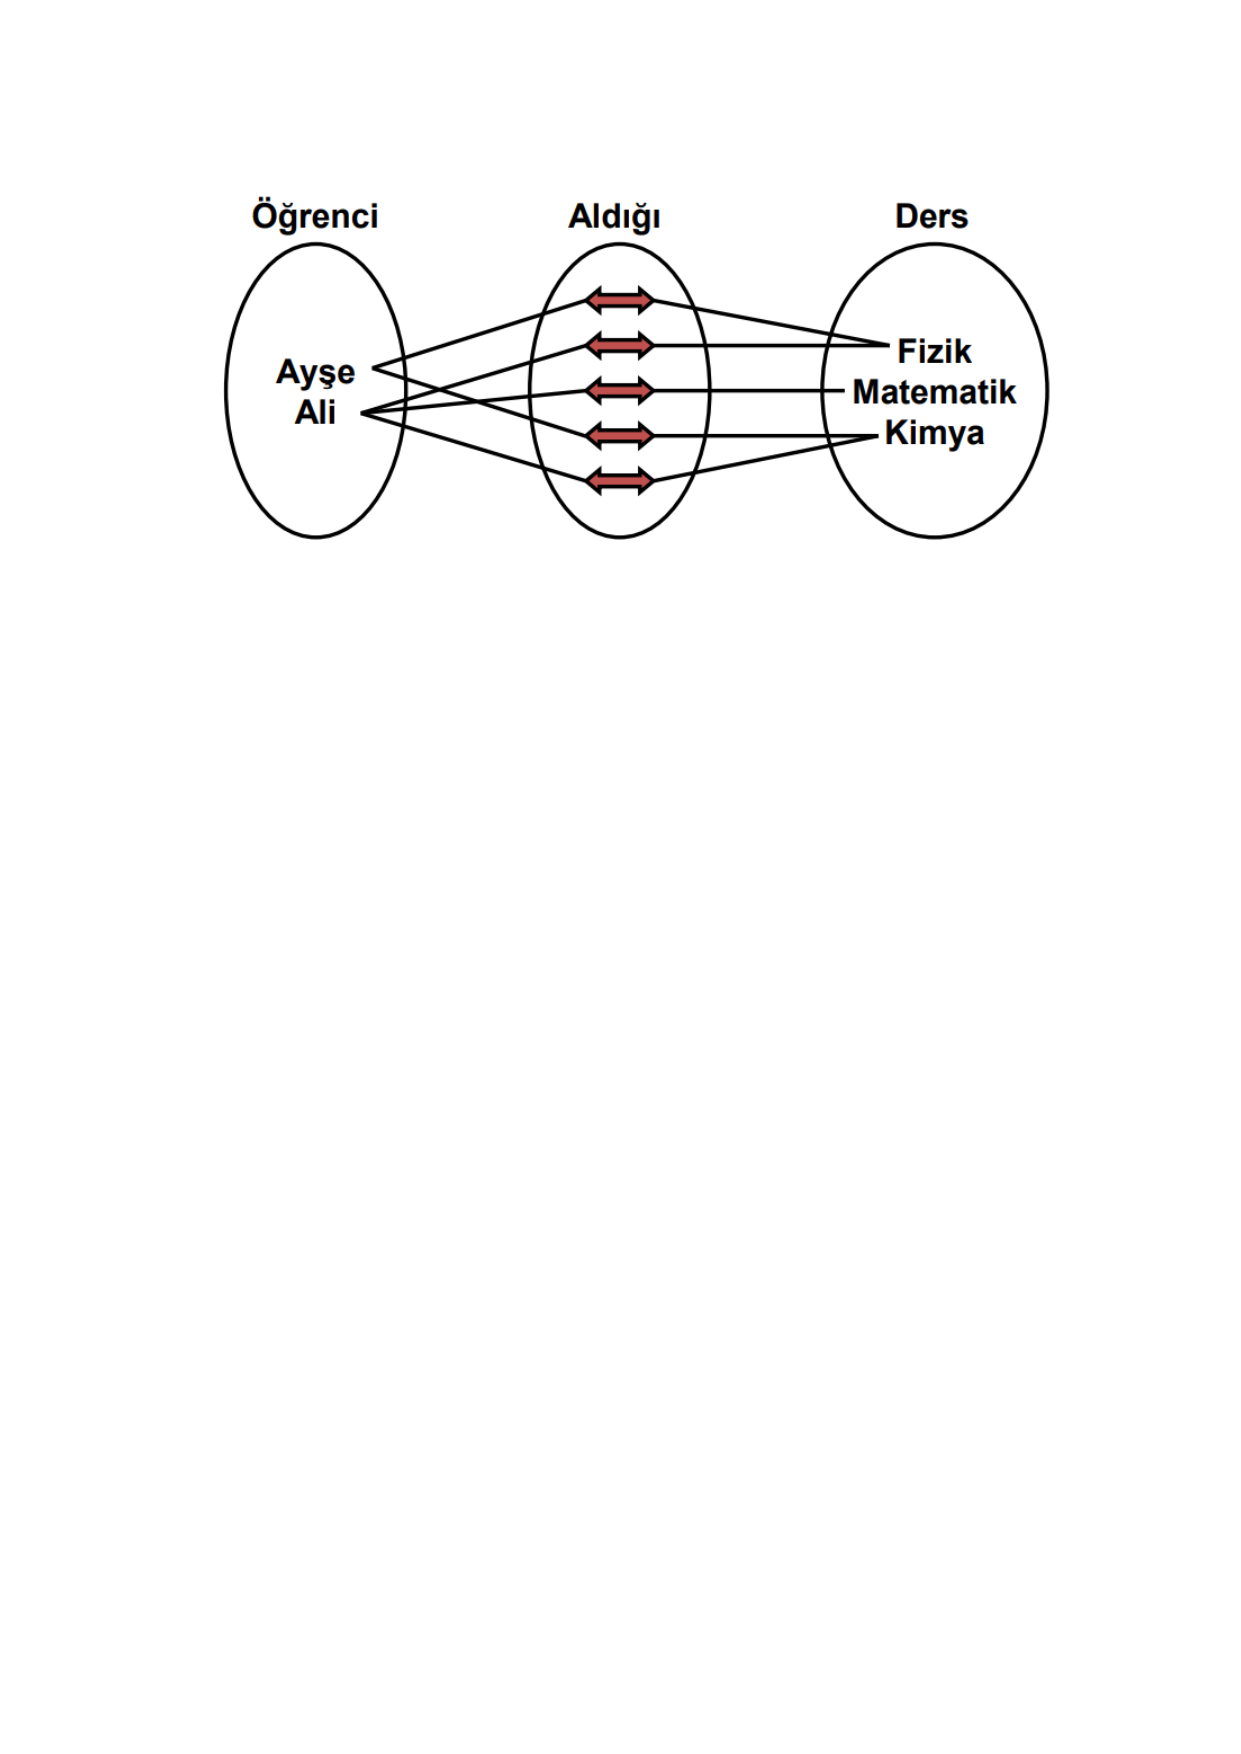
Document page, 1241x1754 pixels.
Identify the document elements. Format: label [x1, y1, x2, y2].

picture [168, 178, 1108, 567]
